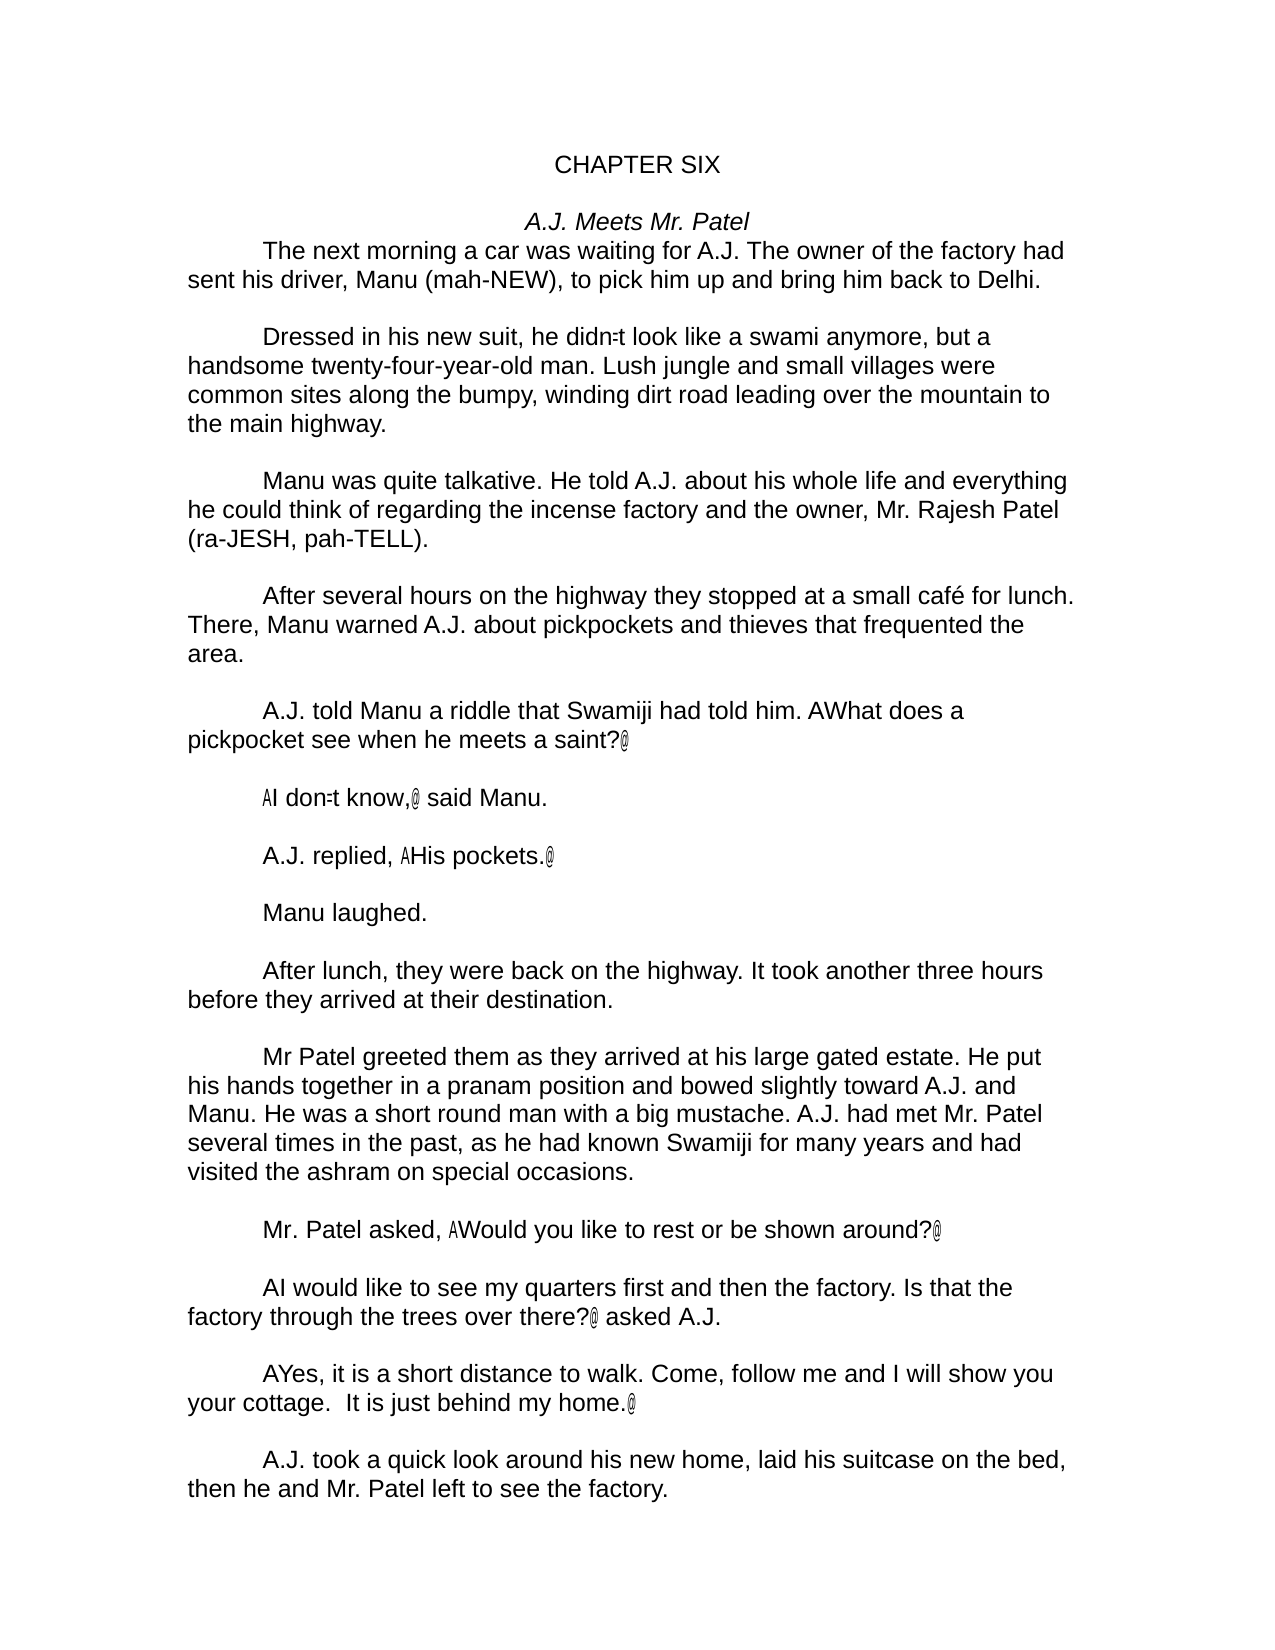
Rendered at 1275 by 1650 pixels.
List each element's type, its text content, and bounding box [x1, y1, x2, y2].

text A.J. told Manu a riddle that Swamiji had told him. AWhat does a pickpocket see when he meets a saint?@ [187, 696, 1071, 754]
text Mr. Patel asked, AWould you like to rest or be shown around?@ [262, 1215, 1100, 1243]
text After several hours on the highway they stopped at a small café for lunch. [262, 581, 1100, 610]
text Manu was quite talkative. He told A.J. about his whole life and everything he could think of regarding the incense factory and the owner, Mr. Rajesh Patel (ra-JESH, pah-TELL). [187, 466, 1077, 552]
text CHAPTER SIX [554, 150, 1100, 178]
text The next morning a car was waiting for A.J. The owner of the factory had sent his driver, Manu (mah-NEW), to pick him up and bring him back to Delhi. [187, 236, 1100, 293]
text A.J. Meets Mr. Patel [525, 207, 1100, 236]
text A.J. took a quick look around his new home, laid his suitcase on the bed, then he and Mr. Patel left to see the factory. [187, 1445, 1069, 1503]
text AYes, it is a short distance to walk. Come, follow me and I will show you your cottage. It is just behind my home.@ [187, 1359, 1100, 1417]
text Dressed in his new suit, he didn=t look like a swami anymore, but a handsome twenty-four-year-old man. Lush jungle and small villages were common sites along the bumpy, winding dirt road leading over the mountain to the main highway. [187, 322, 1055, 437]
text AI would like to see my quarters first and then the factory. Is that the factory through the trees over there?@ asked A.J. [187, 1273, 1084, 1330]
text A.J. replied, AHis pockets.@ Manu laughed. [262, 841, 558, 927]
text AI don=t know,@ said Manu. [262, 783, 1100, 812]
text Mr Patel greeted them as they arrived at his large gated estate. He put his hands together in a pranam position and bowed slightly toward A.J. and Manu. He was a short round man with a big mustache. A.J. had met Mr. Patel several times in the past, as he had known Swamiji for many years and had visited the ashram on special occasions. [187, 1042, 1071, 1186]
text There, Manu warned A.J. about pickpockets and thieves that frequented the area. [187, 610, 1029, 667]
text After lunch, they were back on the highway. It took another three hours before they arrived at their destination. [187, 956, 1100, 1013]
